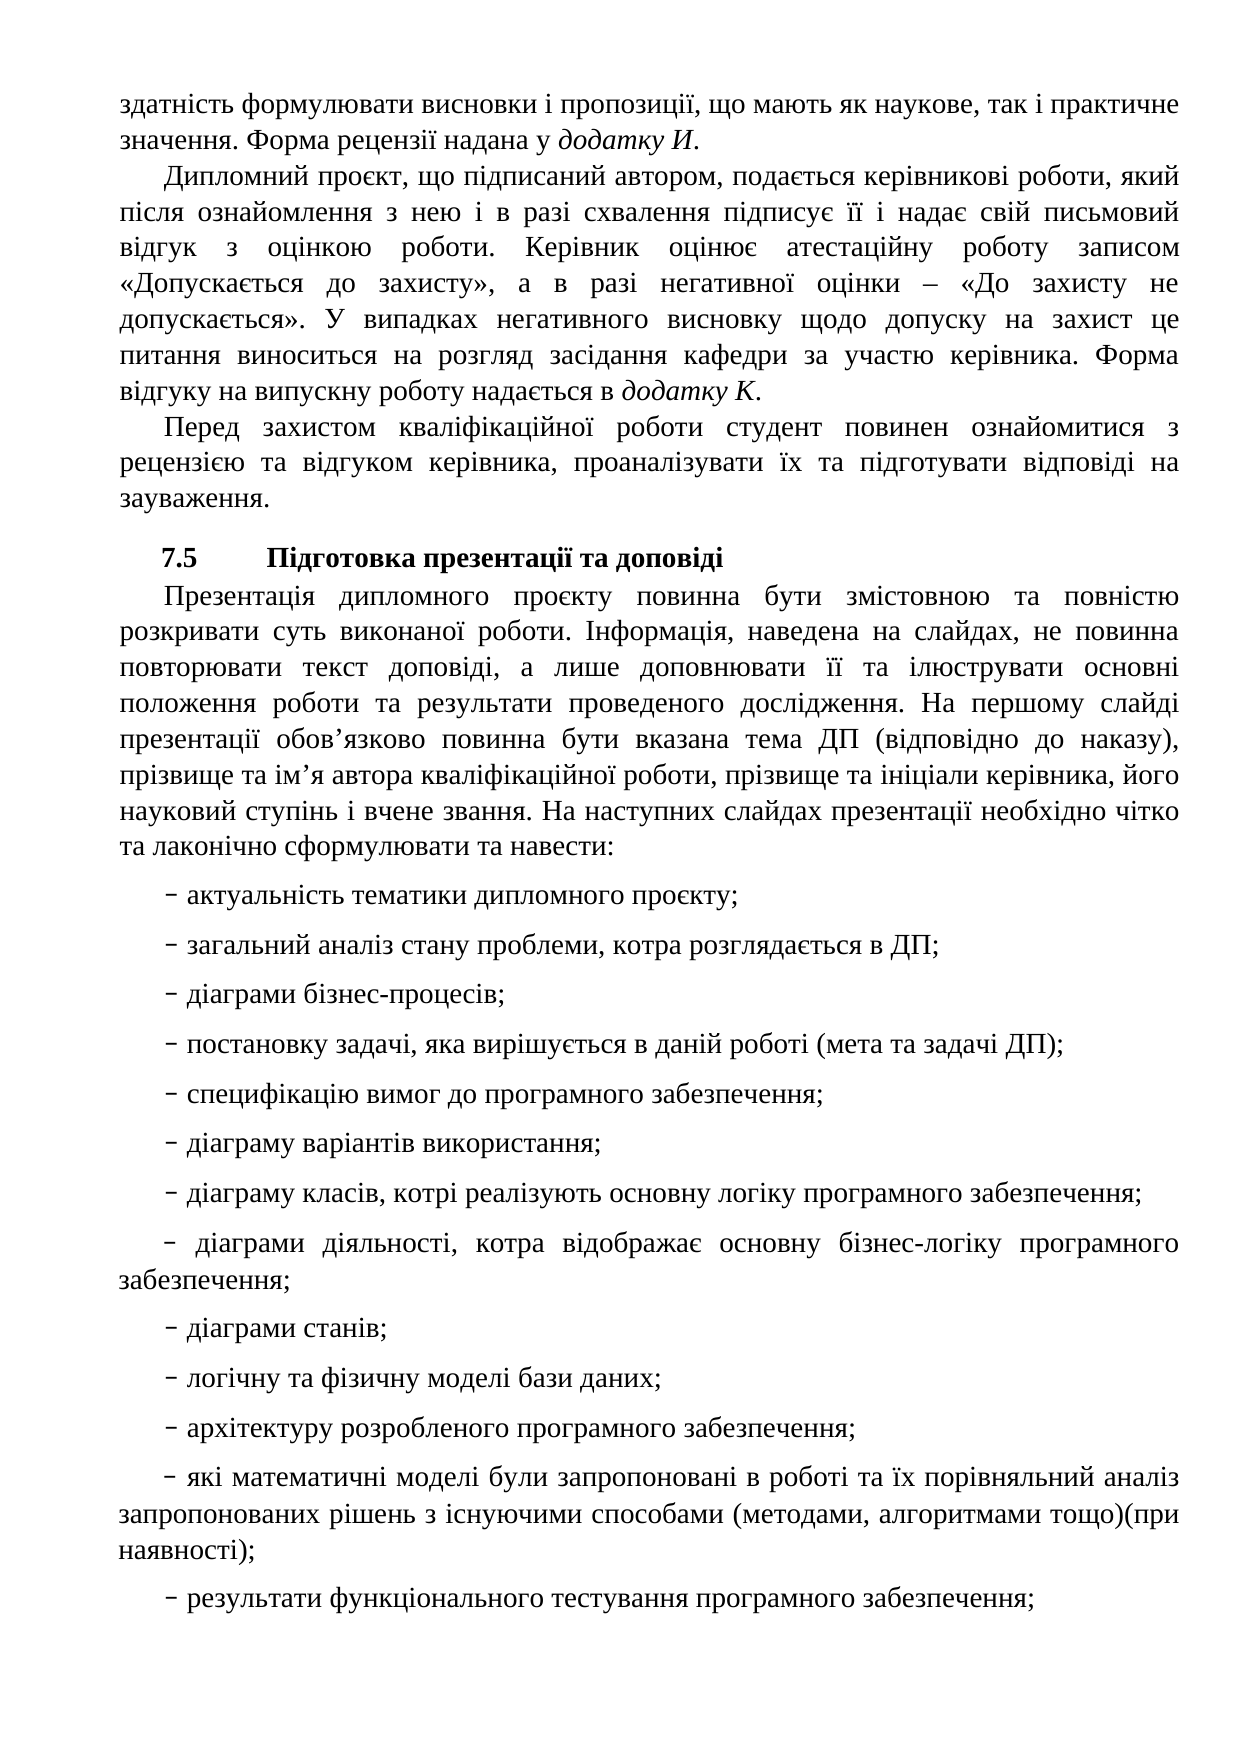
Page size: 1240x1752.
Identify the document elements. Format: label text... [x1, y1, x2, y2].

text − постановку задачі, яка вирішується в даній роботі (мета та задачі ДП); [164, 1025, 1180, 1061]
text − які математичні моделі були запропоновані в роботі та їх порівняльний аналіз запропонованих рішень з існуючими способами (методами, алгоритмами тощо)(при наявності); [118, 1458, 1180, 1566]
text − специфікацію вимог до програмного забезпечення; [164, 1075, 1180, 1110]
text − діаграми бізнес-процесів; [164, 975, 1180, 1011]
text здатність формулювати висновки i пропозиції, що мають як наукове, так і практичне значення. Форма рецензії надана у додатку И. [119, 86, 1180, 156]
text − логічну та фізичну моделі бази даних; [164, 1359, 1180, 1394]
text − діаграму варіантів використання; [164, 1124, 1180, 1160]
text − архітектуру розробленого програмного забезпечення; [164, 1409, 1180, 1444]
text − діаграми станів; [164, 1309, 1180, 1345]
text Презентація дипломного проєкту повинна бути змістовною та повністю розкривати суть виконаної роботи. Інформація, наведена на слайдах, не повинна повторювати текст доповіді, а лише доповнювати її та ілюструвати основні положення роботи та результати проведеного дослідження. На першому слайді презентації обов’язково повинна бути вказана тема ДП (відповідно до наказу), прізвище та ім’я автора кваліфікаційної роботи, прізвище та ініціали керівника, його науковий ступінь і вчене звання. На наступних слайдах презентації необхідно чітко та лаконічно сформулювати та навести: [119, 578, 1180, 862]
text − загальний аналіз стану проблеми, котра розглядається в ДП; [164, 926, 1180, 961]
subtitle Підготовка презентації та доповіді [161, 540, 1183, 574]
text − результати функціонального тестування програмного забезпечення; [164, 1579, 1180, 1615]
text − діаграми діяльності, котра відображає основну бізнес-логіку програмного забезпечення; [118, 1224, 1180, 1295]
text Дипломний проєкт, що підписаний автором, подається керівникові роботи, який після ознайомлення з нею i в разі схвалення підписує її і надає свій письмовий відгук з оцінкою роботи. Керівник оцінює атестаційну роботу записом «Допускається до захисту», а в разі негативної оцінки – «До захисту не допускається». У випадках негативного висновку щодо допуску на захист це питання виноситься на розгляд засідання кафедри за участю керівника. Форма відгуку на випускну роботу надається в додатку К. [119, 158, 1180, 406]
text − актуальність тематики дипломного проєкту; [164, 876, 1180, 912]
text Перед захистом кваліфікаційної роботи студент повинен ознайомитися з рецензією та відгуком керівника, проаналізувати їх та підготувати відповіді на зауваження. [119, 409, 1180, 514]
text − діаграму класів, котрі реалізують основну логіку програмного забезпечення; [164, 1174, 1180, 1210]
